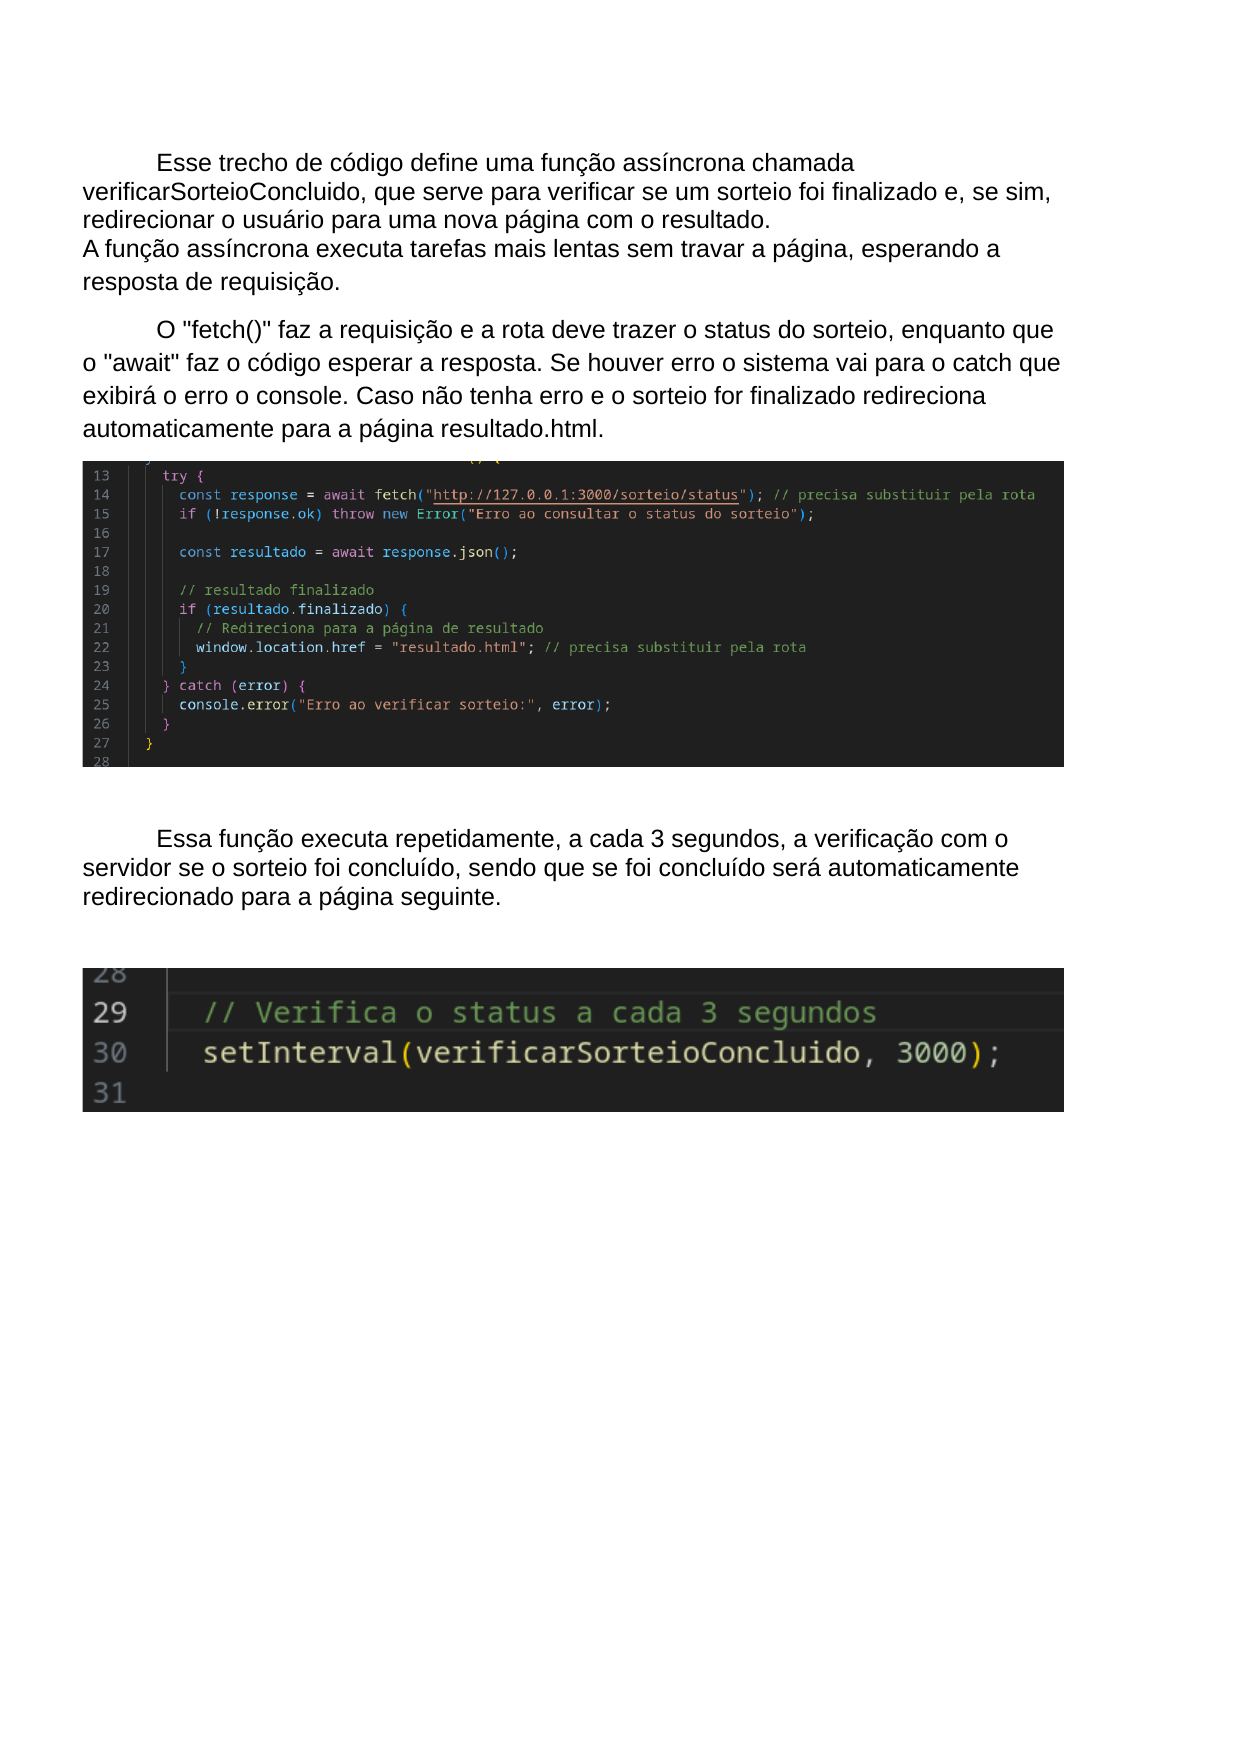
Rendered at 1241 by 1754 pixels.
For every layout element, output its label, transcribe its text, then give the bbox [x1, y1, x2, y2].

text A função assíncrona executa tarefas mais lentas sem travar a página, esperando a resposta de requisição. [82, 234, 1064, 296]
text Esse trecho de código define uma função assíncrona chamada verificarSorteioConcluido, que serve para verificar se um sorteio foi finalizado e, se sim, redirecionar o usuário para uma nova página com o resultado. [82, 148, 1064, 234]
text O "fetch()" faz a requisição e a rota deve trazer o status do sorteio, enquanto que o "await" faz o código esperar a resposta. Se houver erro o sistema vai para o catch que exibirá o erro o console. Caso não tenha erro e o sorteio for finalizado redireciona automaticamente para a página resultado.html. [82, 314, 1064, 442]
picture [82, 461, 1064, 767]
text Essa função executa repetidamente, a cada 3 segundos, a verificação com o servidor se o sorteio foi concluído, sendo que se foi concluído será automaticamente redirecionado para a página seguinte. [82, 767, 1064, 911]
picture [82, 968, 1064, 1112]
